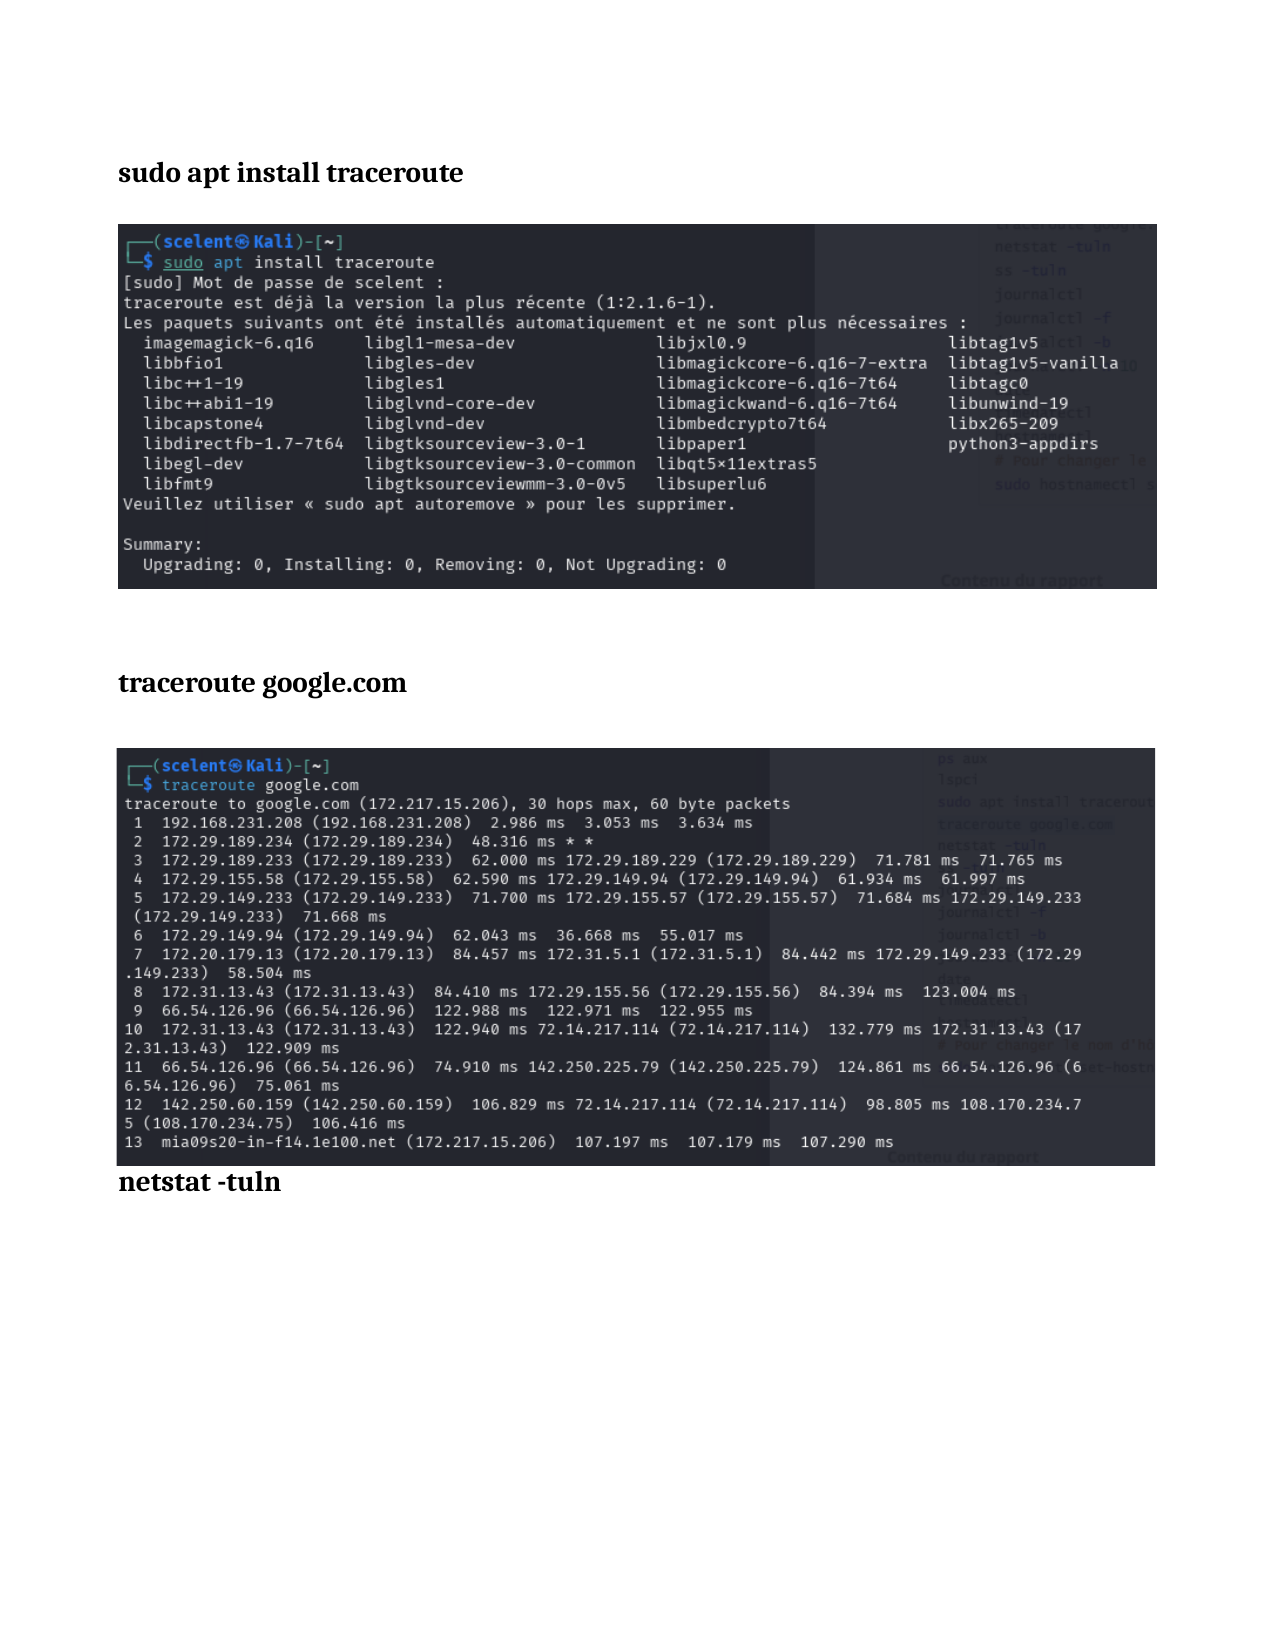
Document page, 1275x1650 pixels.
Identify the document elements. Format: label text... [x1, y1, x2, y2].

text netstat -tuln [118, 738, 1157, 1199]
picture [118, 224, 1157, 589]
picture [116, 748, 1156, 1166]
text traceroute google.com [118, 666, 1157, 699]
text sudo apt install traceroute [118, 156, 1157, 190]
